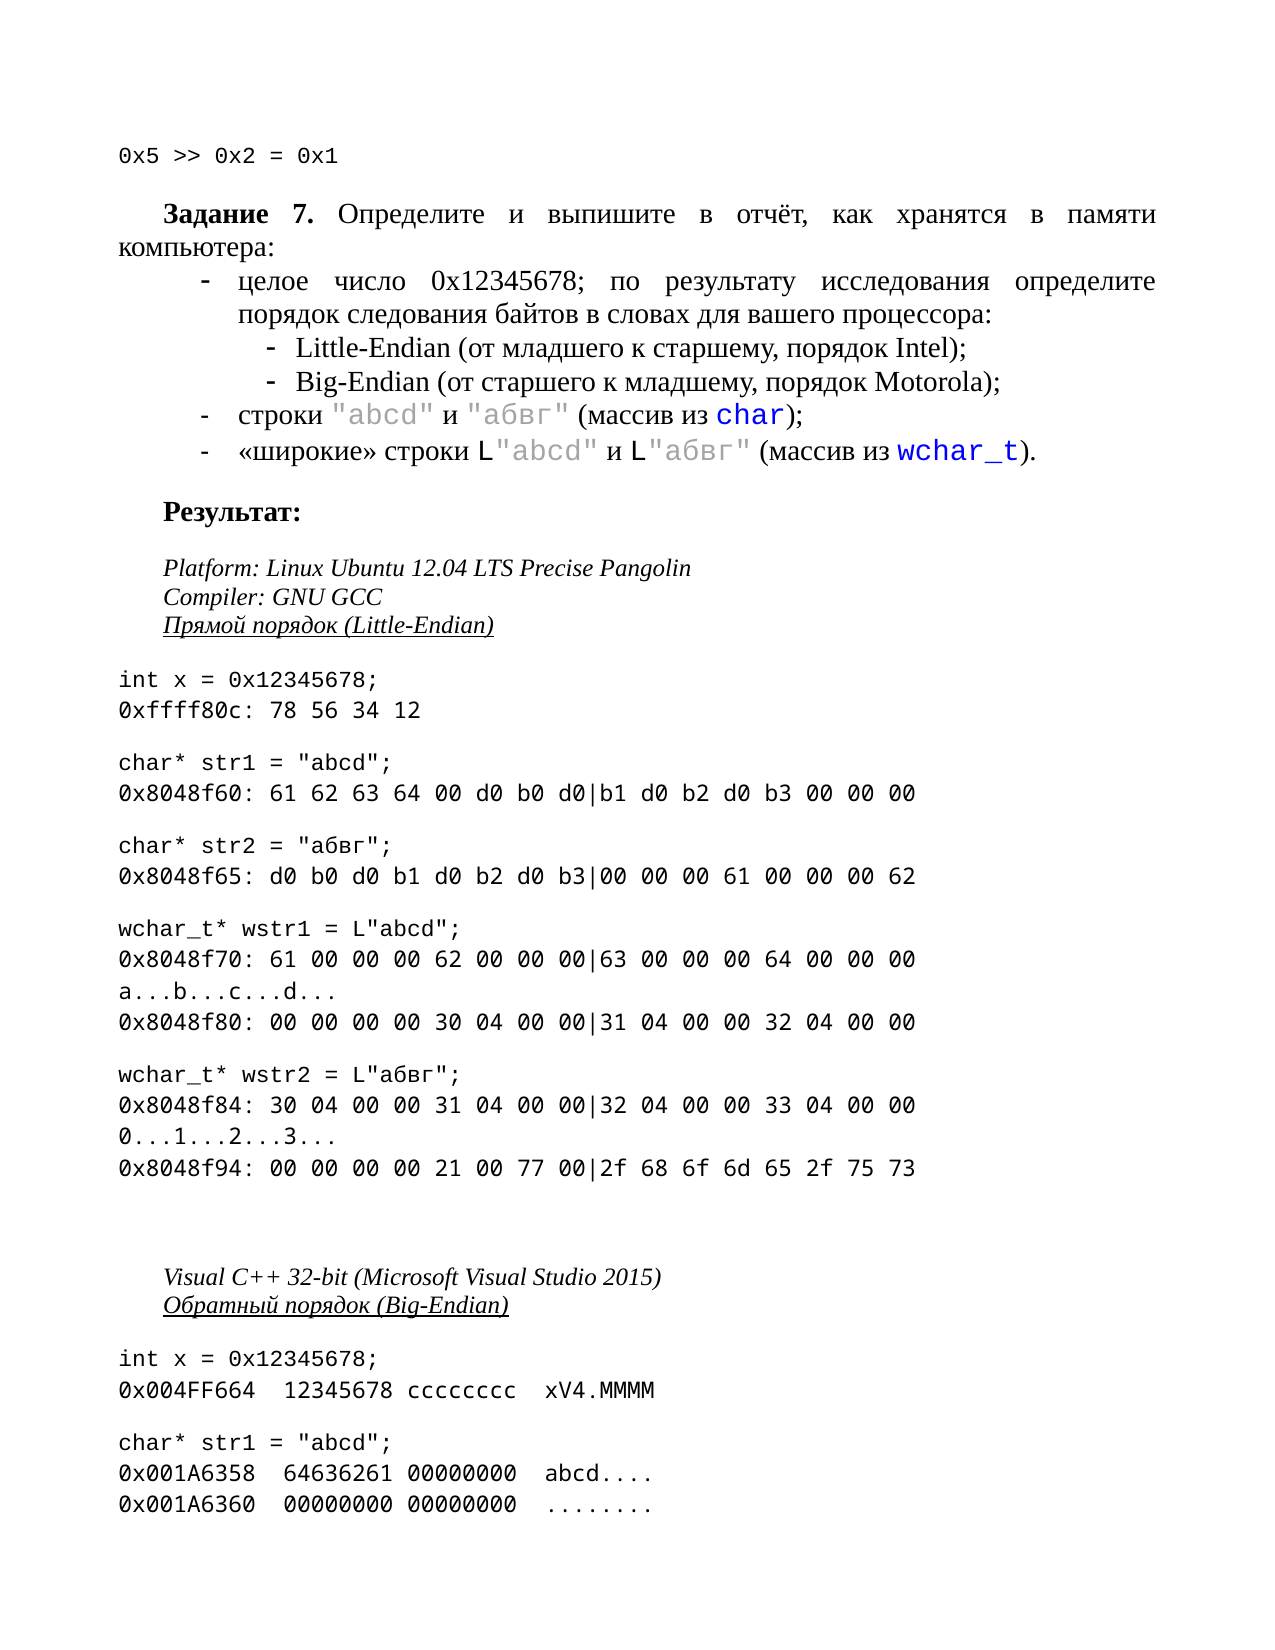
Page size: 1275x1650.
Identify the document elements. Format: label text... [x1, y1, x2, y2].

text 0x8048f60: 61 62 63 64 00 d0 b0 d0|b1 d0 b2 d0 b3 00 00 00 [118, 777, 1157, 808]
text 0x001A6358 64636261 00000000 abcd.... [118, 1457, 1157, 1488]
list Big-Endian (от старшего к младшему, порядок Motorola); [266, 364, 1157, 397]
text int x = 0x12345678; [118, 1348, 1157, 1374]
text 0x004FF664 12345678 cccccccc xV4.ММММ [118, 1374, 1157, 1405]
text 0x8048f70: 61 00 00 00 62 00 00 00|63 00 00 00 64 00 00 00 a...b...c...d... [118, 943, 1157, 1006]
text char* str2 = "абвг"; [118, 834, 1157, 860]
text 0x5 >> 0x2 = 0x1 [118, 144, 1157, 170]
list «широкие» строки L"abcd" и L"абвг" (массив из wchar_t). [200, 433, 1157, 469]
text 0xffff80c: 78 56 34 12 [118, 694, 1157, 725]
text Обратный порядок (Big-Endian) [118, 1290, 1157, 1319]
text char* str1 = "abcd"; [118, 1431, 1157, 1457]
text Прямой порядок (Little-Endian) [118, 611, 1157, 639]
list строки "abcd" и "абвг" (массив из char); [200, 397, 1157, 433]
text wchar_t* wstr1 = L"abcd"; [118, 917, 1157, 943]
text Visual C++ 32-bit (Microsoft Visual Studio 2015) [118, 1262, 1157, 1290]
text Platform: Linux Ubuntu 12.04 LTS Precise Pangolin [118, 553, 1157, 582]
text Результат: [118, 494, 1157, 528]
text 0x8048f80: 00 00 00 00 30 04 00 00|31 04 00 00 32 04 00 00 [118, 1006, 1157, 1037]
text 0x001A6360 00000000 00000000 ........ [118, 1488, 1157, 1519]
text int x = 0x12345678; [118, 668, 1157, 694]
text char* str1 = "abcd"; [118, 751, 1157, 777]
text Compiler: GNU GCC [118, 582, 1157, 611]
text 0x8048f65: d0 b0 d0 b1 d0 b2 d0 b3|00 00 00 61 00 00 00 62 [118, 860, 1157, 892]
text Задание 7. Определите и выпишите в отчёт, как хранятся в памяти компьютера: [118, 196, 1157, 263]
text 0x8048f94: 00 00 00 00 21 00 77 00|2f 68 6f 6d 65 2f 75 73 [118, 1152, 1157, 1183]
list Little-Endian (от младшего к старшему, порядок Intel); [266, 330, 1157, 364]
text wchar_t* wstr2 = L"абвг"; [118, 1063, 1157, 1089]
list целое число 0x12345678; по результату исследования определите порядок следования байтов в словах для вашего процессора: [200, 263, 1157, 330]
text 0x8048f84: 30 04 00 00 31 04 00 00|32 04 00 00 33 04 00 00 0...1...2...3... [118, 1089, 1157, 1152]
